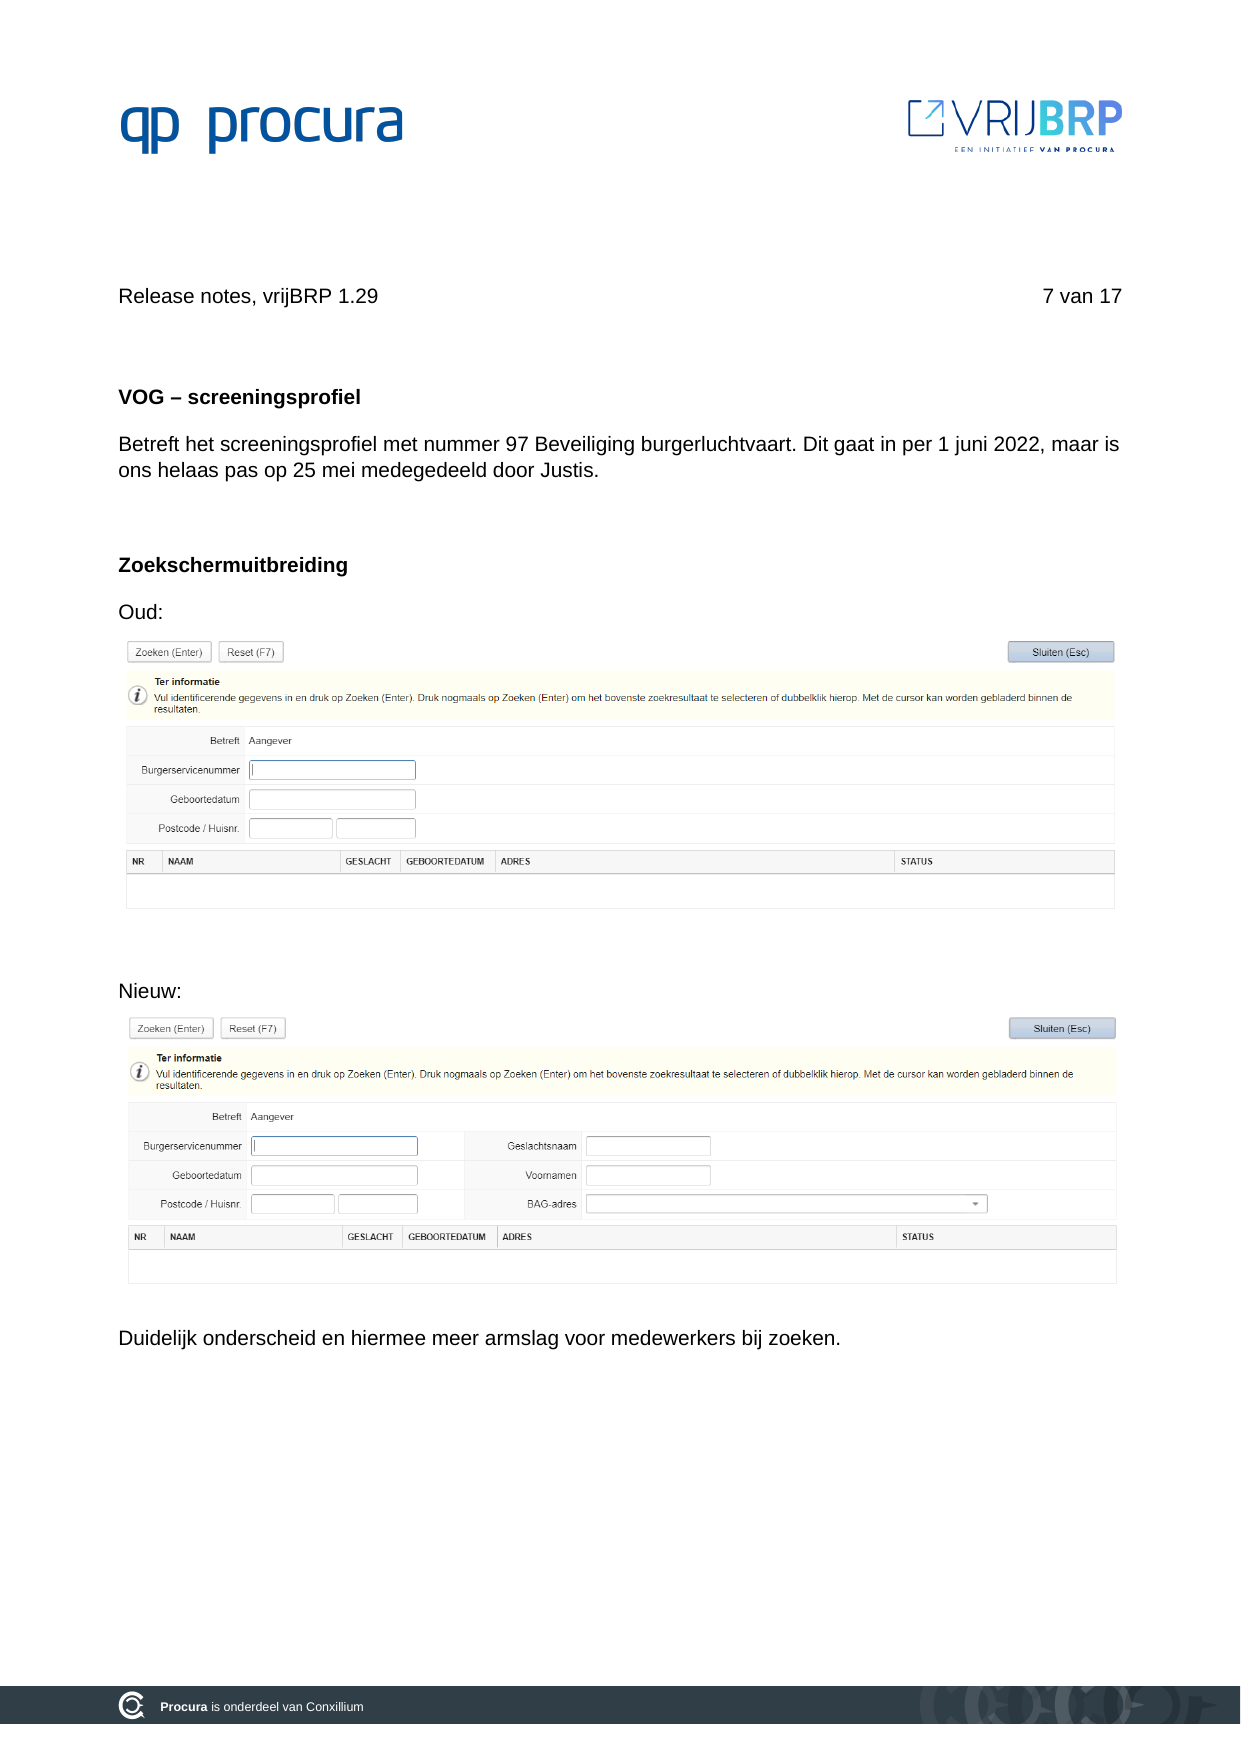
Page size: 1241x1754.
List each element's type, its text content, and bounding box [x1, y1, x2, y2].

text Nieuw: [118, 979, 1122, 1003]
text Duidelijk onderscheid en hiermee meer armslag voor medewerkers bij zoeken. [118, 1326, 1122, 1349]
picture [121, 107, 403, 159]
picture [118, 1007, 1123, 1292]
text Oud: [118, 600, 1122, 624]
picture [0, 1686, 1241, 1724]
picture [118, 628, 1123, 917]
text Betreft het screeningsprofiel met nummer 97 Beveiliging burgerluchtvaart. Dit gaat in per 1 juni 2022, maar is ons helaas pas op 25 mei medegedeeld door Justis. [118, 432, 1122, 482]
text Zoekschermuitbreiding [118, 552, 1122, 576]
picture [908, 100, 1122, 152]
text VOG – screeningsprofiel [118, 384, 1122, 408]
